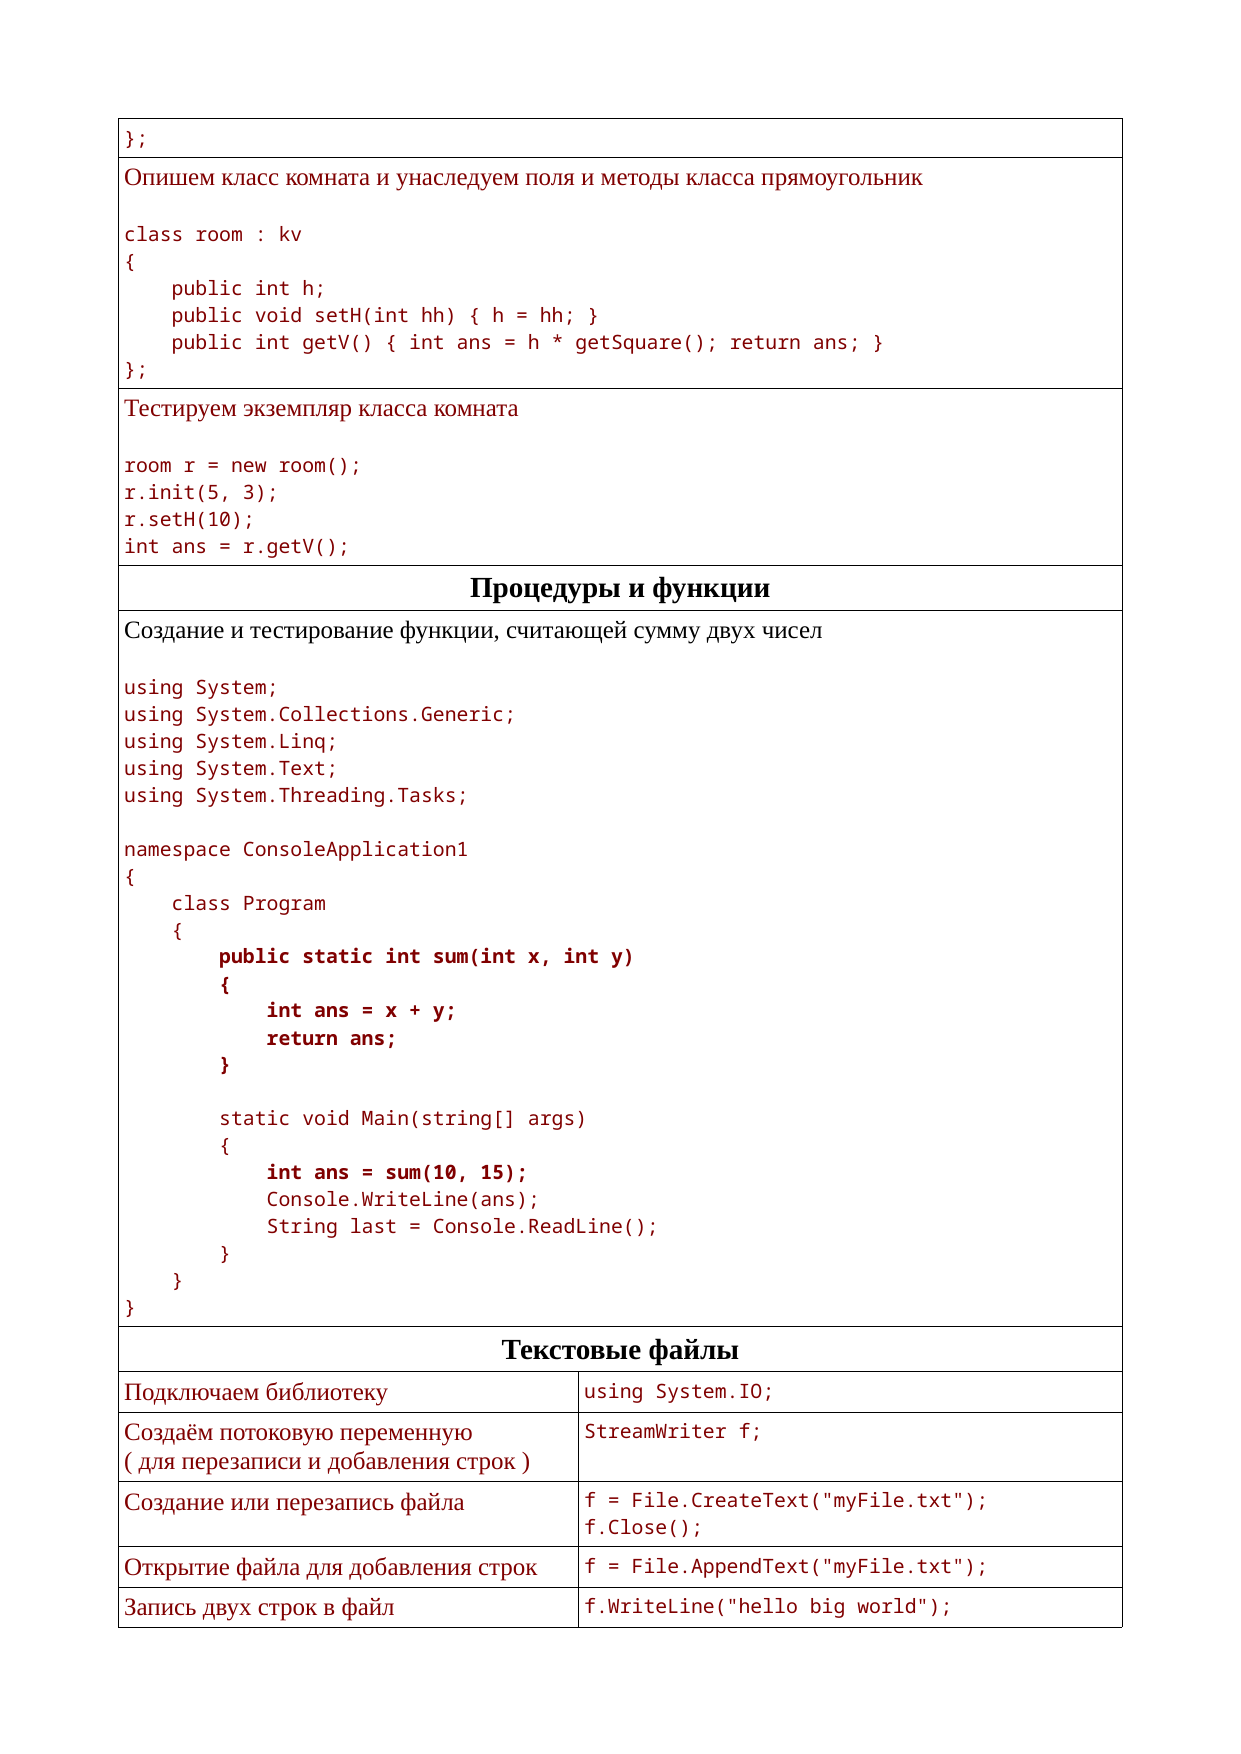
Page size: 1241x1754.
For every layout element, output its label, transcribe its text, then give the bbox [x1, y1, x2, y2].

table_cell f = File.CreateText("myFile.txt"); f.Close(); [579, 1482, 1122, 1546]
table_cell f = File.AppendText("myFile.txt"); [579, 1547, 1122, 1587]
table_cell Подключаем библиотеку [119, 1372, 578, 1412]
table_cell Создаём потоковую переменную ( для перезаписи и добавления строк ) [119, 1413, 578, 1481]
table_cell Создание и тестирование функции, считающей сумму двух чисел using System; using System.Collections.Generic; using System.Linq; using System.Text; using System.Threading.Tasks; namespace ConsoleApplication1 { class Program { public static int sum(int x, int y) { int ans = x + y; return ans; } static void Main(string[] args) { int ans = sum(10, 15); Console.WriteLine(ans); String last = Console.ReadLine(); } } } [119, 611, 1122, 1326]
table_cell }; [119, 119, 1122, 157]
table_cell Открытие файла для добавления строк [119, 1547, 578, 1587]
table_cell Текстовые файлы [119, 1327, 1122, 1371]
table_cell using System.IO; [579, 1372, 1122, 1412]
table_cell Опишем класс комната и унаследуем поля и методы класса прямоугольник class room : kv { public int h; public void setH(int hh) { h = hh; } public int getV() { int ans = h * getSquare(); return ans; } }; [119, 158, 1122, 388]
table_cell Создание или перезапись файла [119, 1482, 578, 1546]
table_cell Процедуры и функции [119, 566, 1122, 610]
table_cell Тестируем экземпляр класса комната room r = new room(); r.init(5, 3); r.setH(10); int ans = r.getV(); [119, 389, 1122, 564]
table_cell f.WriteLine("hello big world"); [579, 1588, 1122, 1627]
table_cell Запись двух строк в файл [119, 1588, 578, 1627]
table_cell StreamWriter f; [579, 1413, 1122, 1481]
